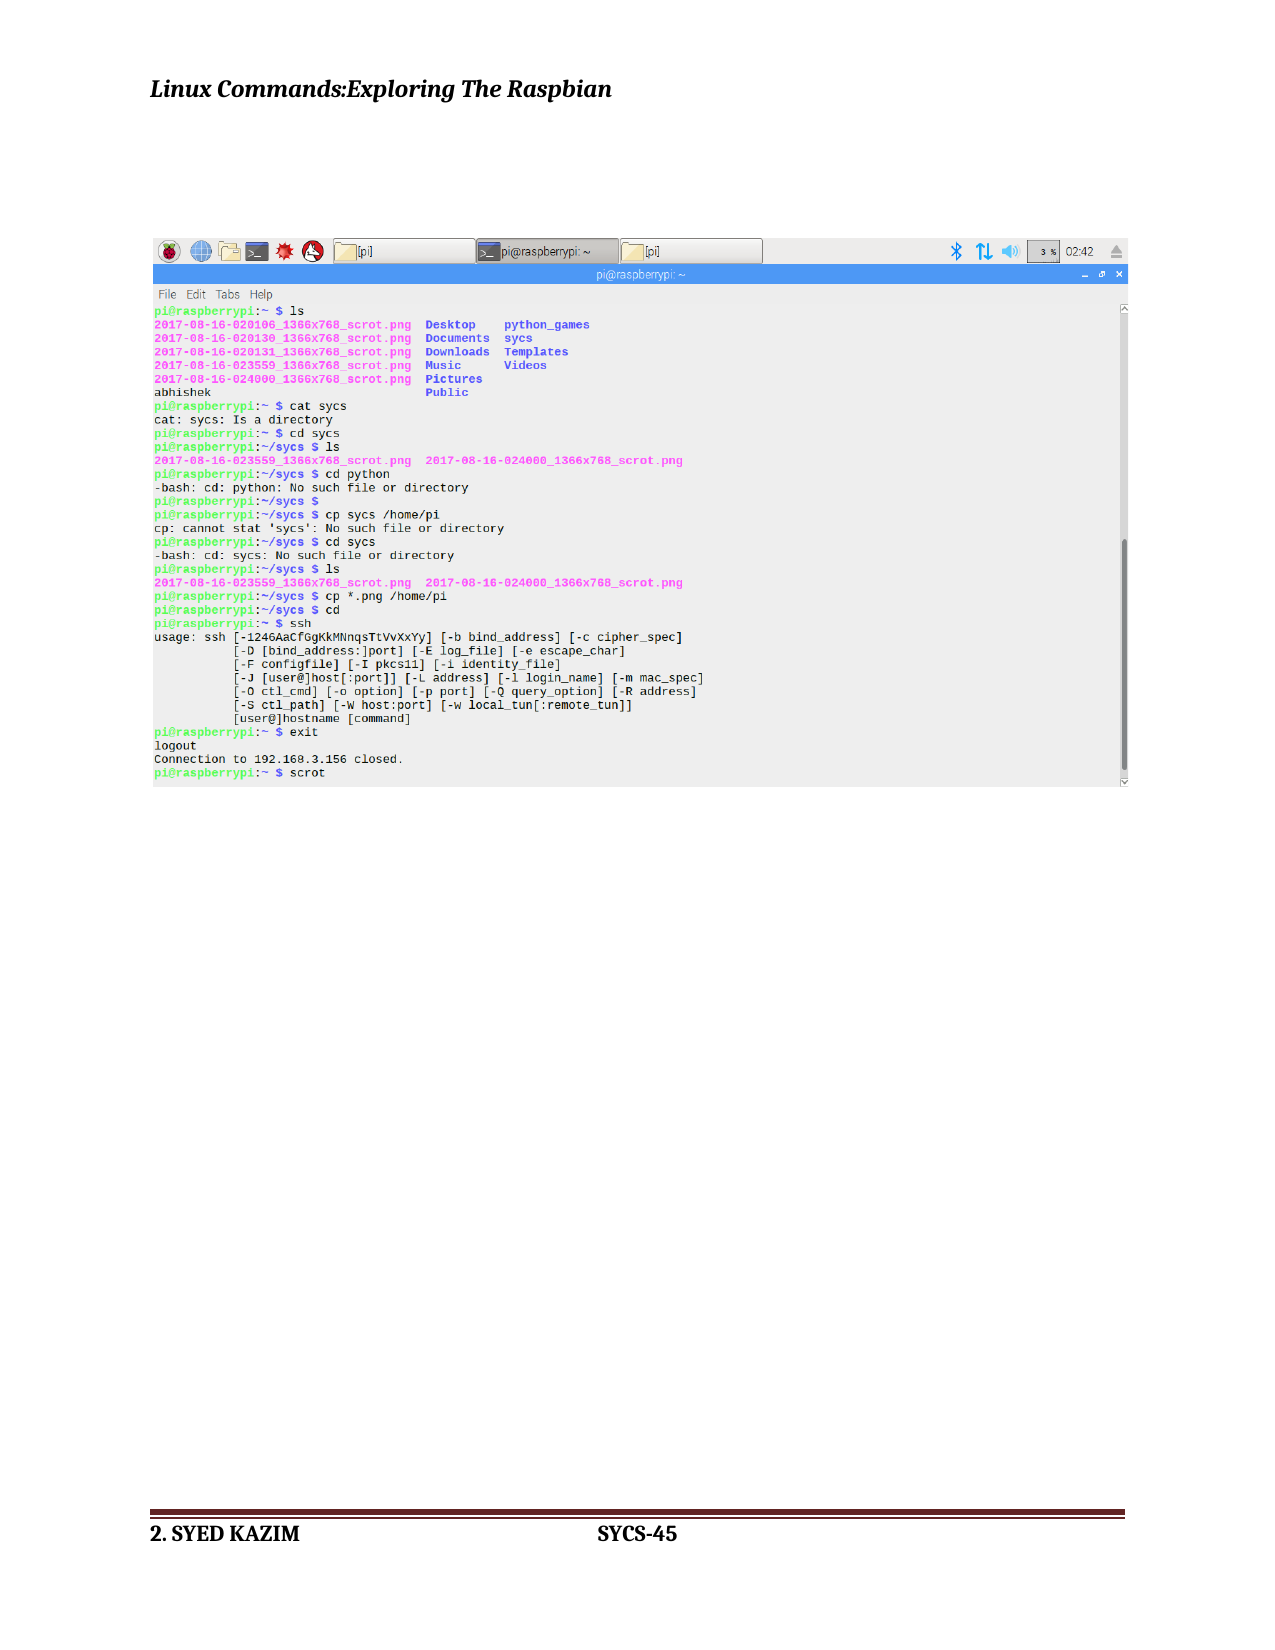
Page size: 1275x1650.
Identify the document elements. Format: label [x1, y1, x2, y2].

picture [153, 238, 1129, 787]
